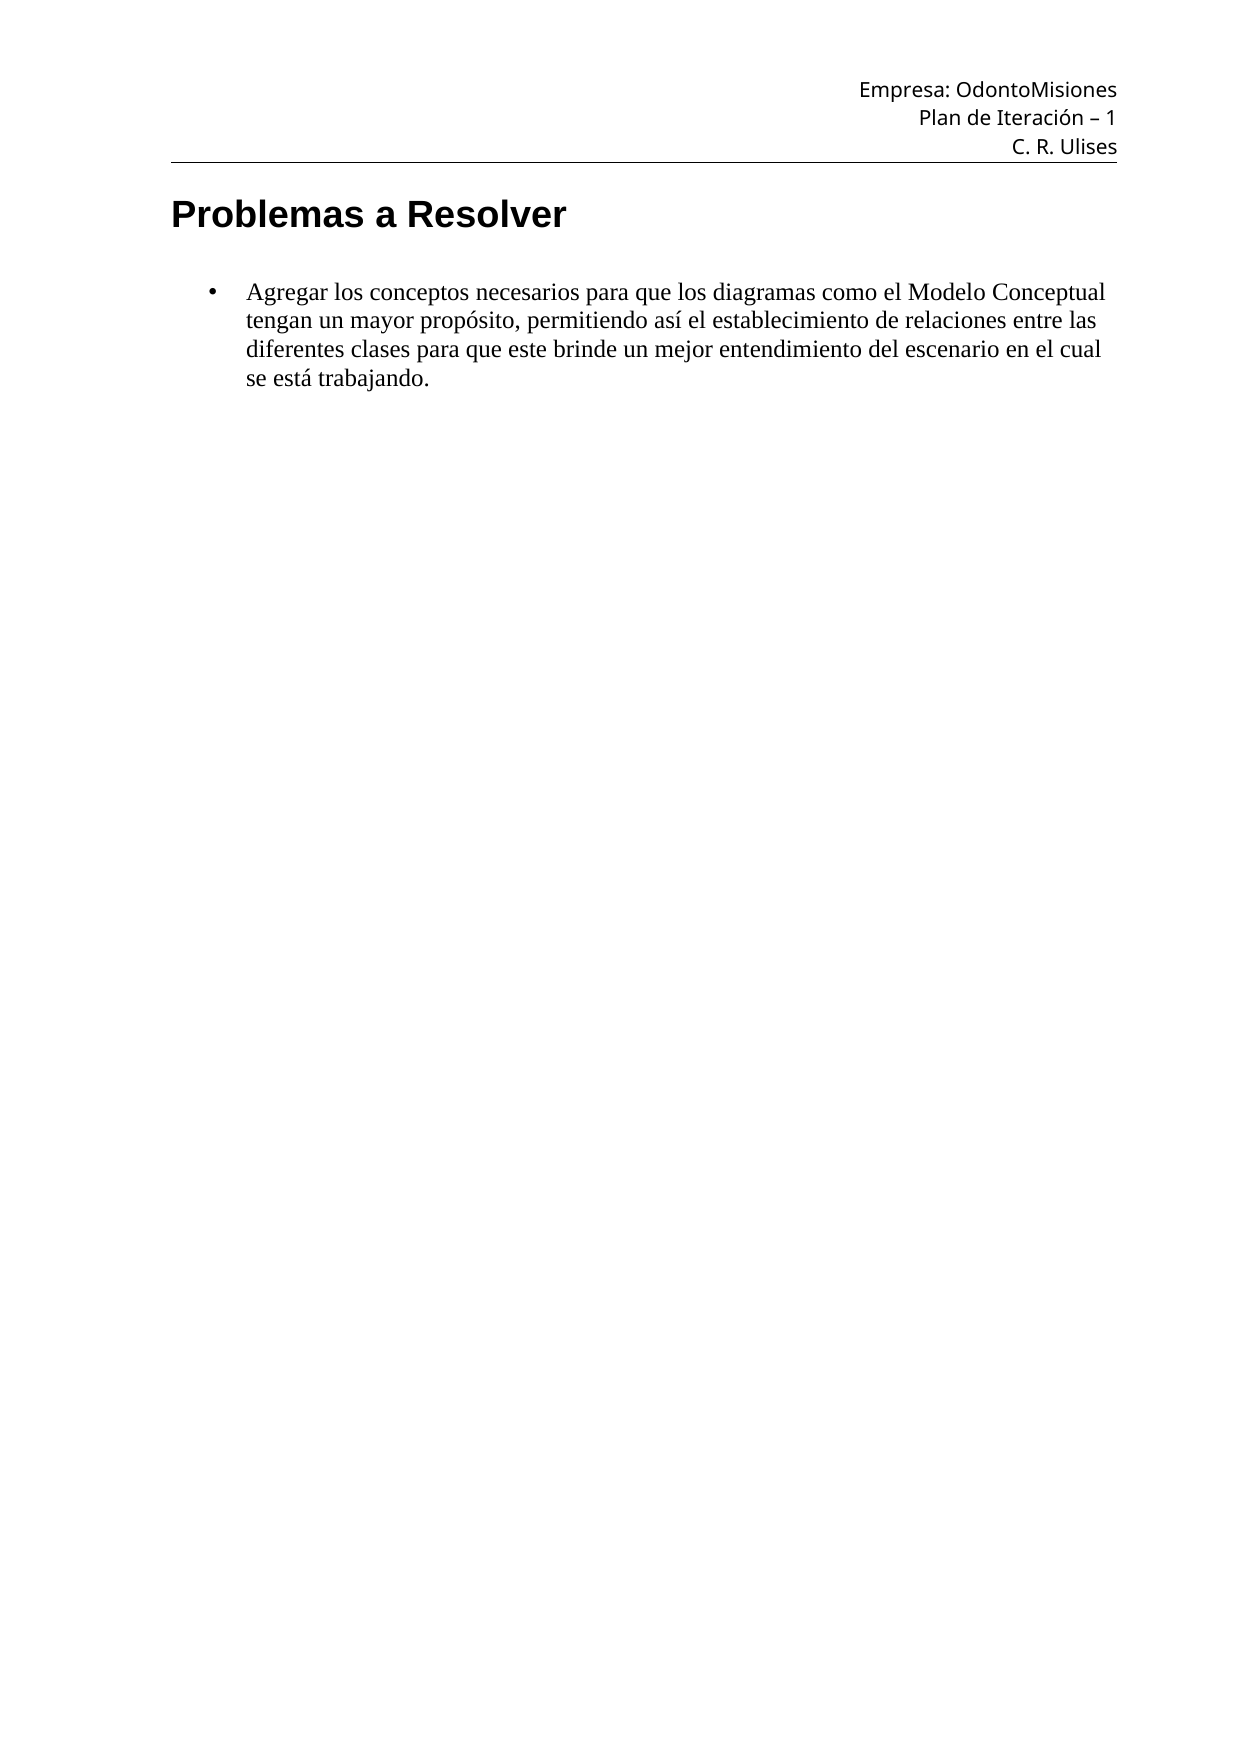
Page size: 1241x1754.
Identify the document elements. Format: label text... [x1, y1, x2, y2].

list Agregar los conceptos necesarios para que los diagramas como el Modelo Conceptual tengan un mayor propósito, permitiendo así el establecimiento de relaciones entre las diferentes clases para que este brinde un mejor entendimiento del escenario en el cual se está trabajando. [208, 277, 1117, 392]
subtitle Problemas a Resolver [171, 192, 1117, 236]
